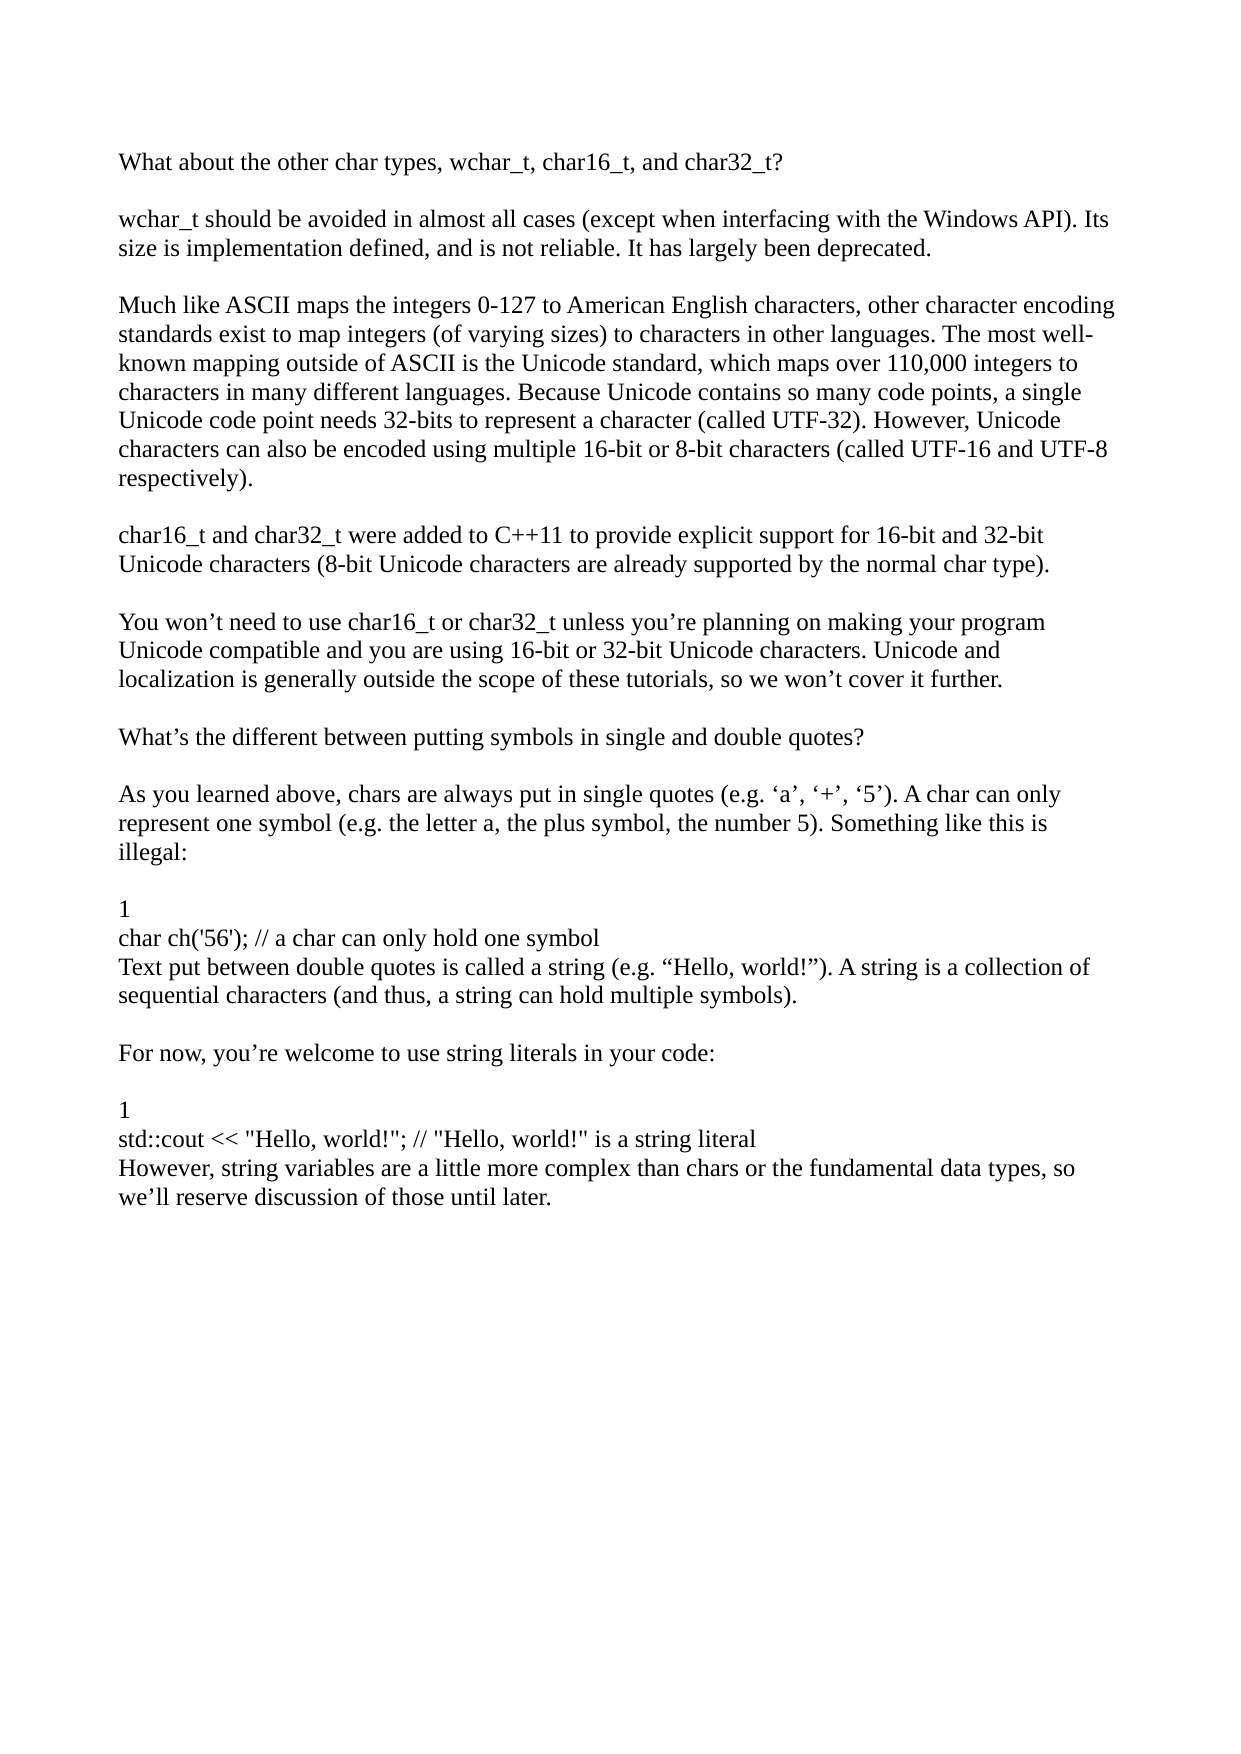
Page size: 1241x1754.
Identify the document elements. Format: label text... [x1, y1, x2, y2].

text What about the other char types, wchar_t, char16_t, and char32_t? [118, 147, 1122, 176]
text You won’t need to use char16_t or char32_t unless you’re planning on making your program Unicode compatible and you are using 16-bit or 32-bit Unicode characters. Unicode and localization is generally outside the scope of these tutorials, so we won’t cover it further. [118, 607, 1122, 693]
text However, string variables are a little more complex than chars or the fundamental data types, so we’ll reserve discussion of those until later. [118, 1153, 1122, 1211]
text For now, you’re welcome to use string literals in your code: [118, 1038, 1122, 1067]
text std::cout << "Hello, world!"; // "Hello, world!" is a string literal [118, 1124, 1122, 1153]
text As you learned above, chars are always put in single quotes (e.g. ‘a’, ‘+’, ‘5’). A char can only represent one symbol (e.g. the letter a, the plus symbol, the number 5). Something like this is illegal: [118, 779, 1122, 866]
text What’s the different between putting symbols in single and double quotes? [118, 722, 1122, 751]
text Text put between double quotes is called a string (e.g. “Hello, world!”). A string is a collection of sequential characters (and thus, a string can hold multiple symbols). [118, 952, 1122, 1009]
text 1 [118, 894, 1122, 923]
text 1 [118, 1096, 1122, 1124]
text char ch('56'); // a char can only hold one symbol [118, 923, 1122, 952]
text wchar_t should be avoided in almost all cases (except when interfacing with the Windows API). Its size is implementation defined, and is not reliable. It has largely been deprecated. [118, 204, 1122, 262]
text Much like ASCII maps the integers 0-127 to American English characters, other character encoding standards exist to map integers (of varying sizes) to characters in other languages. The most well-known mapping outside of ASCII is the Unicode standard, which maps over 110,000 integers to characters in many different languages. Because Unicode contains so many code points, a single Unicode code point needs 32-bits to represent a character (called UTF-32). However, Unicode characters can also be encoded using multiple 16-bit or 8-bit characters (called UTF-16 and UTF-8 respectively). [118, 291, 1122, 492]
text char16_t and char32_t were added to C++11 to provide explicit support for 16-bit and 32-bit Unicode characters (8-bit Unicode characters are already supported by the normal char type). [118, 521, 1122, 578]
